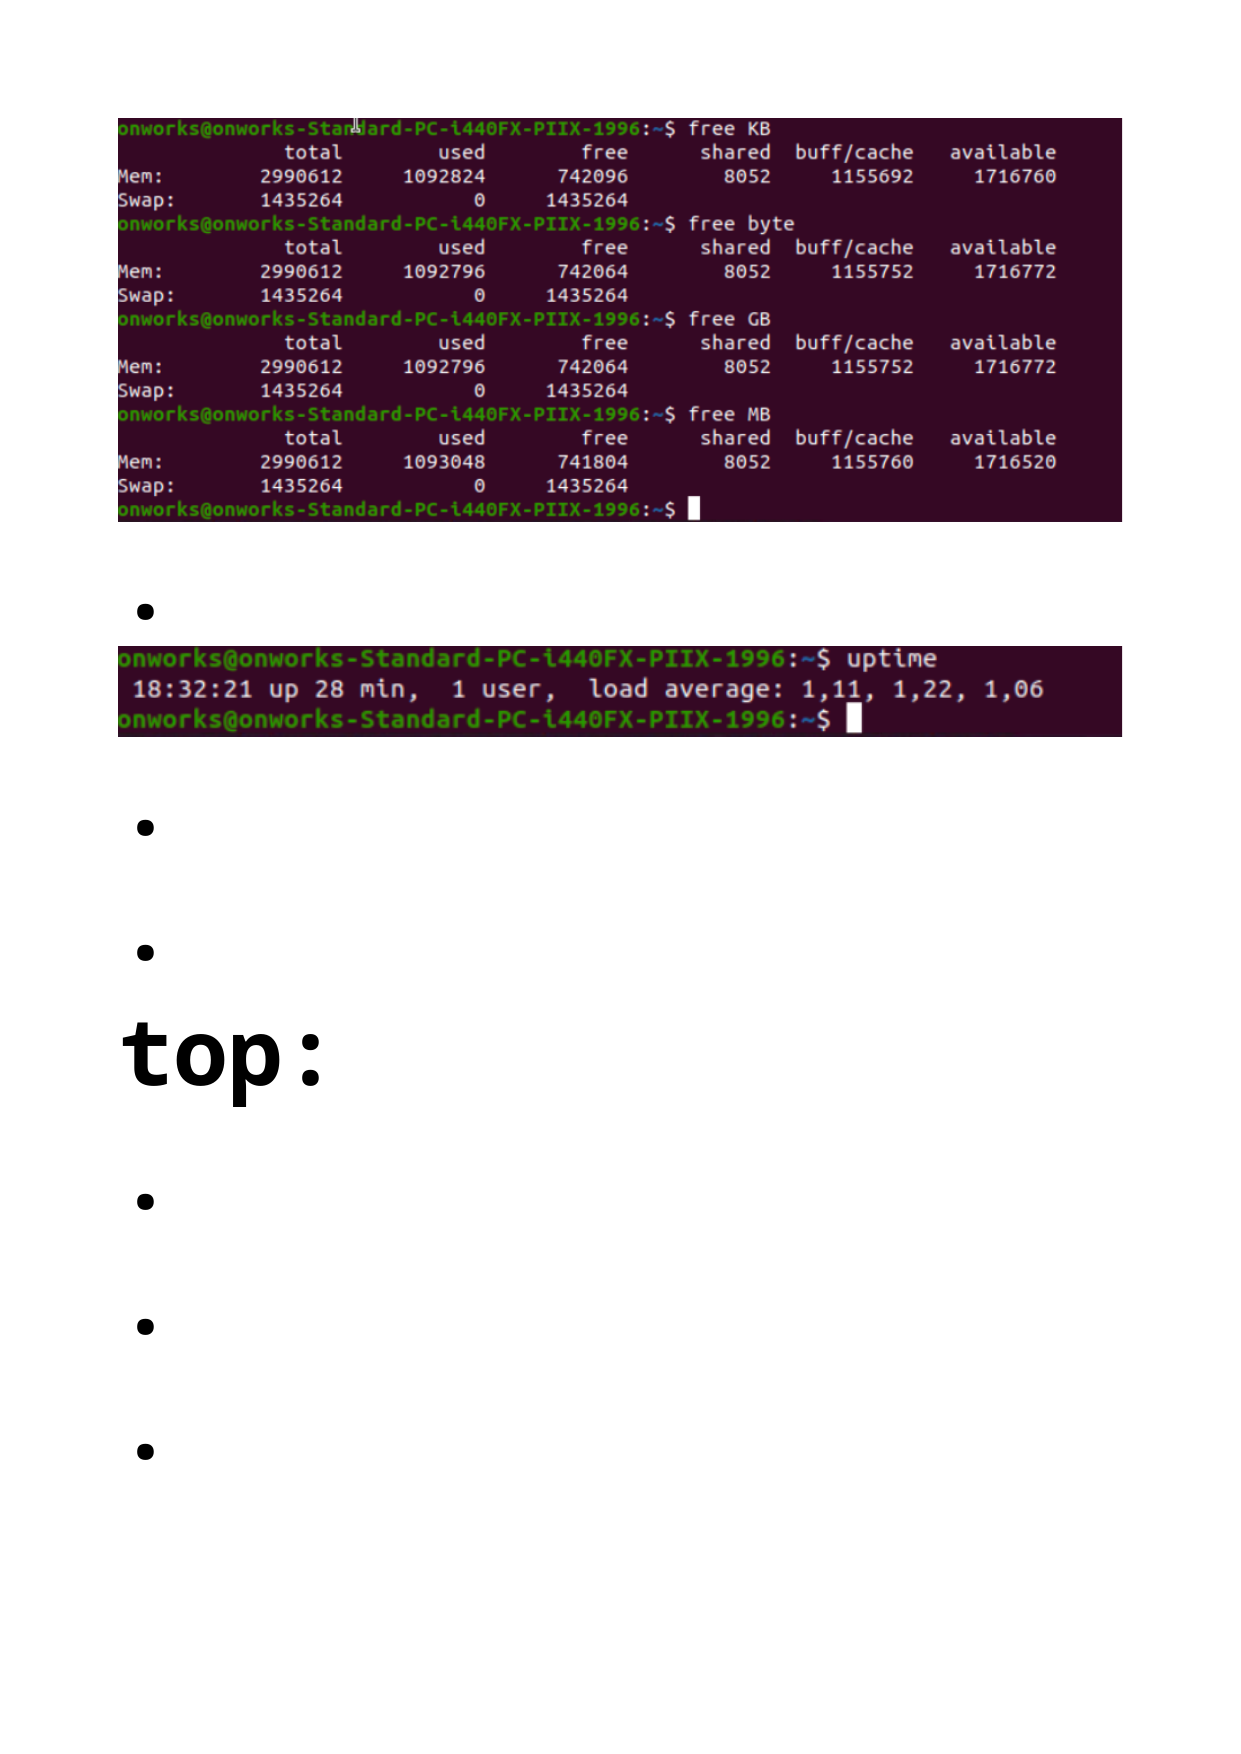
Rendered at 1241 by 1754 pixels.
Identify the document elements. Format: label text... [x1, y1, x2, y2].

text . [118, 1237, 1122, 1362]
text . [118, 862, 1122, 987]
picture [118, 646, 1123, 737]
text . [118, 1112, 1122, 1237]
text . [118, 737, 1122, 862]
text top: [118, 987, 1122, 1112]
text . [118, 522, 1122, 646]
text . [118, 1362, 1122, 1486]
picture [118, 118, 1123, 522]
